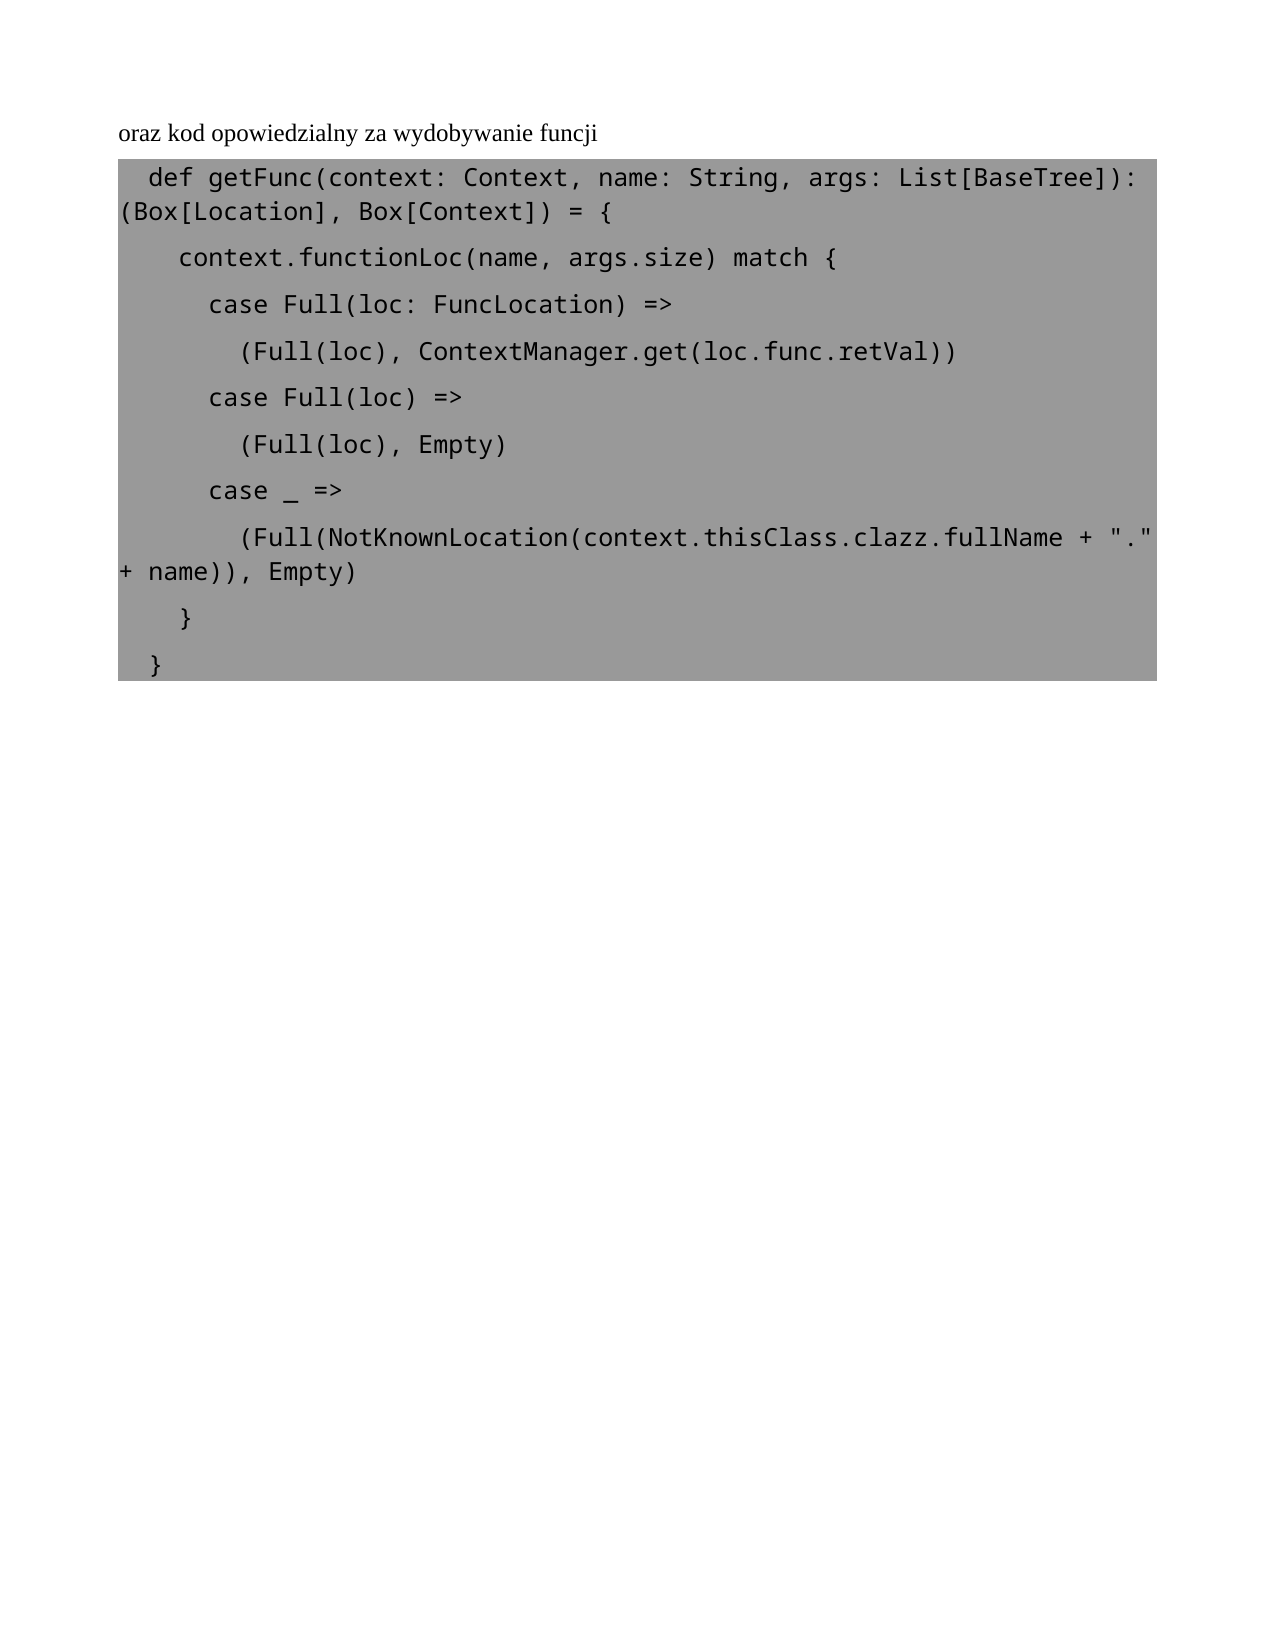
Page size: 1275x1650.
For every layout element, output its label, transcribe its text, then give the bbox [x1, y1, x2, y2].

text (Full(loc), Empty) [118, 426, 1157, 460]
text (Full(loc), ContextManager.get(loc.func.retVal)) [118, 333, 1157, 367]
text oraz kod opowiedzialny za wydobywanie funcji [118, 118, 1157, 147]
text context.functionLoc(name, args.size) match { [118, 240, 1157, 274]
text case Full(loc: FuncLocation) => [118, 287, 1157, 321]
text } [118, 647, 1157, 681]
text (Full(NotKnownLocation(context.thisClass.clazz.fullName + "." + name)), Empty) [118, 519, 1157, 587]
text case _ => [118, 473, 1157, 507]
text case Full(loc) => [118, 380, 1157, 414]
text } [118, 600, 1157, 634]
text def getFunc(context: Context, name: String, args: List[BaseTree]): (Box[Location], Box[Context]) = { [118, 159, 1157, 227]
